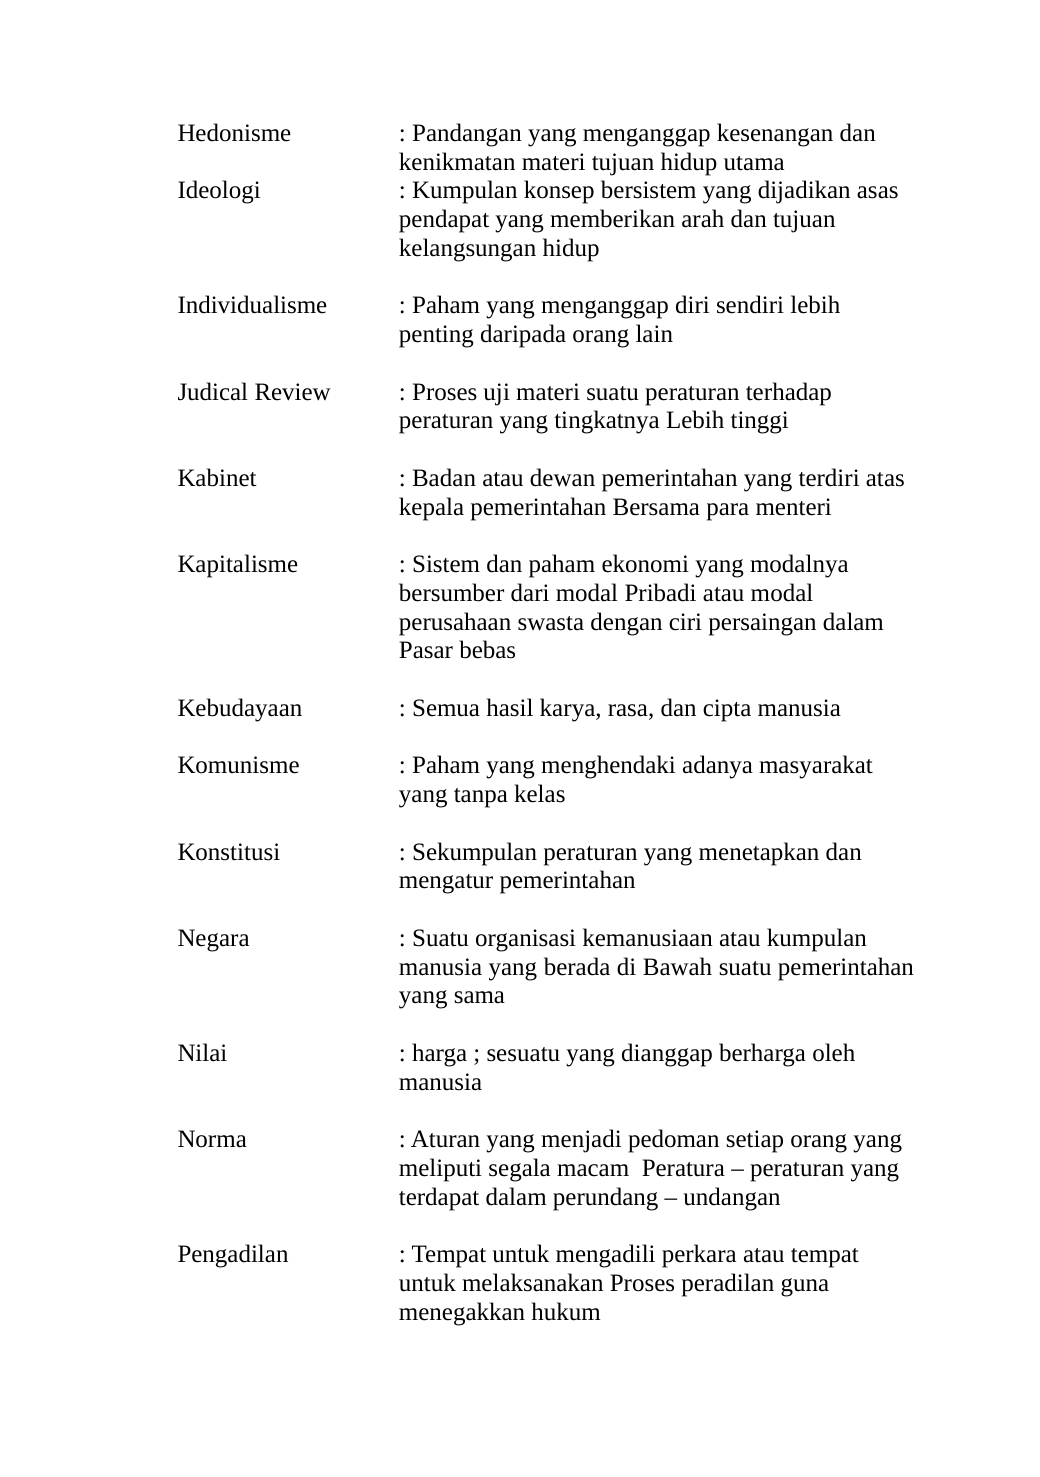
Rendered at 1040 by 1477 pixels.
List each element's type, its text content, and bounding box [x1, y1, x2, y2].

text Hedonisme : Pandangan yang menganggap kesenangan dan kenikmatan materi tujuan hidup utama [177, 118, 921, 176]
text Kapitalisme : Sistem dan paham ekonomi yang modalnya bersumber dari modal Pribadi atau modal perusahaan swasta dengan ciri persaingan dalam Pasar bebas [177, 549, 921, 664]
text Negara : Suatu organisasi kemanusiaan atau kumpulan manusia yang berada di Bawah suatu pemerintahan yang sama [177, 923, 921, 1009]
text Pengadilan : Tempat untuk mengadili perkara atau tempat untuk melaksanakan Proses peradilan guna menegakkan hukum [177, 1239, 921, 1326]
text Judical Review : Proses uji materi suatu peraturan terhadap peraturan yang tingkatnya Lebih tinggi [177, 377, 921, 434]
text Ideologi : Kumpulan konsep bersistem yang dijadikan asas pendapat yang memberikan arah dan tujuan kelangsungan hidup [177, 176, 921, 262]
text Kebudayaan : Semua hasil karya, rasa, dan cipta manusia [177, 693, 921, 722]
text Kabinet : Badan atau dewan pemerintahan yang terdiri atas kepala pemerintahan Bersama para menteri [177, 463, 921, 521]
text Nilai : harga ; sesuatu yang dianggap berharga oleh manusia [177, 1038, 921, 1096]
text Norma : Aturan yang menjadi pedoman setiap orang yang meliputi segala macam Peratura – peraturan yang terdapat dalam perundang – undangan [177, 1124, 921, 1211]
text Individualisme : Paham yang menganggap diri sendiri lebih penting daripada orang lain [177, 291, 921, 348]
text Komunisme : Paham yang menghendaki adanya masyarakat yang tanpa kelas [177, 751, 921, 808]
text Konstitusi : Sekumpulan peraturan yang menetapkan dan mengatur pemerintahan [177, 837, 921, 894]
